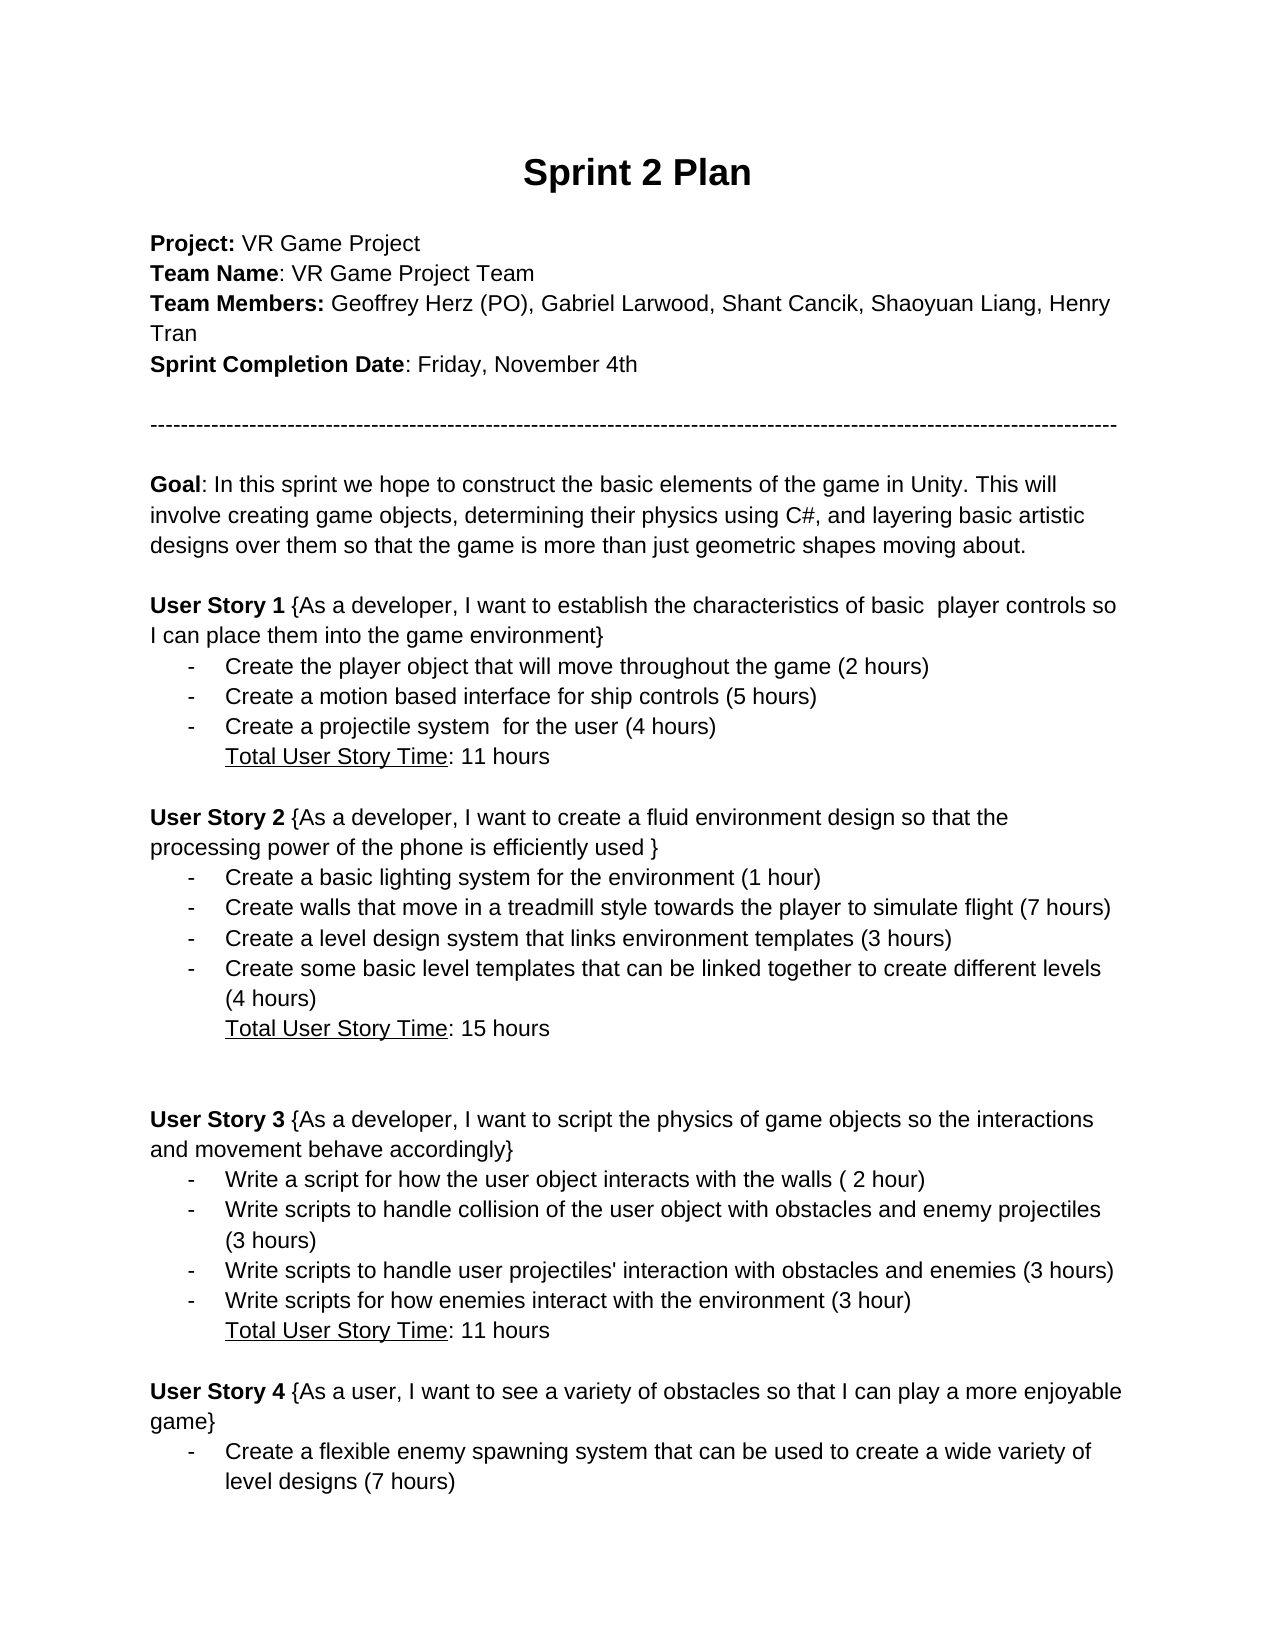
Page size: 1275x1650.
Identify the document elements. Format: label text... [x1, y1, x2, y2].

list Create a projectile system for the user (4 hours) [187, 713, 1125, 739]
text Total User Story Time: 11 hours [150, 1317, 1125, 1344]
text Total User Story Time: 11 hours [150, 743, 1125, 770]
list Create some basic level templates that can be linked together to create different levels (4 hours) [187, 955, 1125, 1011]
list Create walls that move in a treadmill style towards the player to simulate flight (7 hours) [187, 894, 1125, 921]
text User Story 1 {As a developer, I want to establish the characteristics of basic player controls so I can place them into the game environment} [150, 592, 1125, 649]
text Total User Story Time: 15 hours [150, 1015, 1125, 1042]
text Goal: In this sprint we hope to construct the basic elements of the game in Unity. This will involve creating game objects, determining their physics using C#, and layering basic artistic designs over them so that the game is more than just geometric shapes moving about. [150, 471, 1125, 558]
list Create a level design system that links environment templates (3 hours) [187, 924, 1125, 951]
text Team Members: Geoffrey Herz (PO), Gabriel Larwood, Shant Cancik, Shaoyuan Liang, Henry Tran [150, 290, 1125, 347]
text User Story 4 {As a user, I want to see a variety of obstacles so that I can play a more enjoyable game} [150, 1378, 1125, 1434]
list Create a flexible enemy spawning system that can be used to create a wide variety of level designs (7 hours) [187, 1438, 1125, 1495]
list Create a basic lighting system for the environment (1 hour) [187, 864, 1125, 891]
text User Story 2 {As a developer, I want to create a fluid environment design so that the processing power of the phone is efficiently used } [150, 773, 1125, 860]
list Create a motion based interface for ship controls (5 hours) [187, 683, 1125, 709]
list Create the player object that will move throughout the game (2 hours) [187, 653, 1125, 679]
text Project: VR Game Project [150, 230, 1125, 256]
text User Story 3 {As a developer, I want to script the physics of game objects so the interactions and movement behave accordingly} [150, 1076, 1125, 1162]
text ------------------------------------------------------------------------------------------------------------------------------- [150, 411, 1125, 437]
list Write scripts to handle collision of the user object with obstacles and enemy projectiles (3 hours) [187, 1196, 1125, 1253]
list Write scripts for how enemies interact with the environment (3 hour) [187, 1287, 1125, 1313]
list Write scripts to handle user projectiles' interaction with obstacles and enemies (3 hours) [187, 1257, 1125, 1283]
text Team Name: VR Game Project Team [150, 260, 1125, 286]
text Sprint Completion Date: Friday, November 4th [150, 351, 1125, 377]
list Write a script for how the user object interacts with the walls ( 2 hour) [187, 1166, 1125, 1193]
text Sprint 2 Plan [150, 150, 1125, 193]
